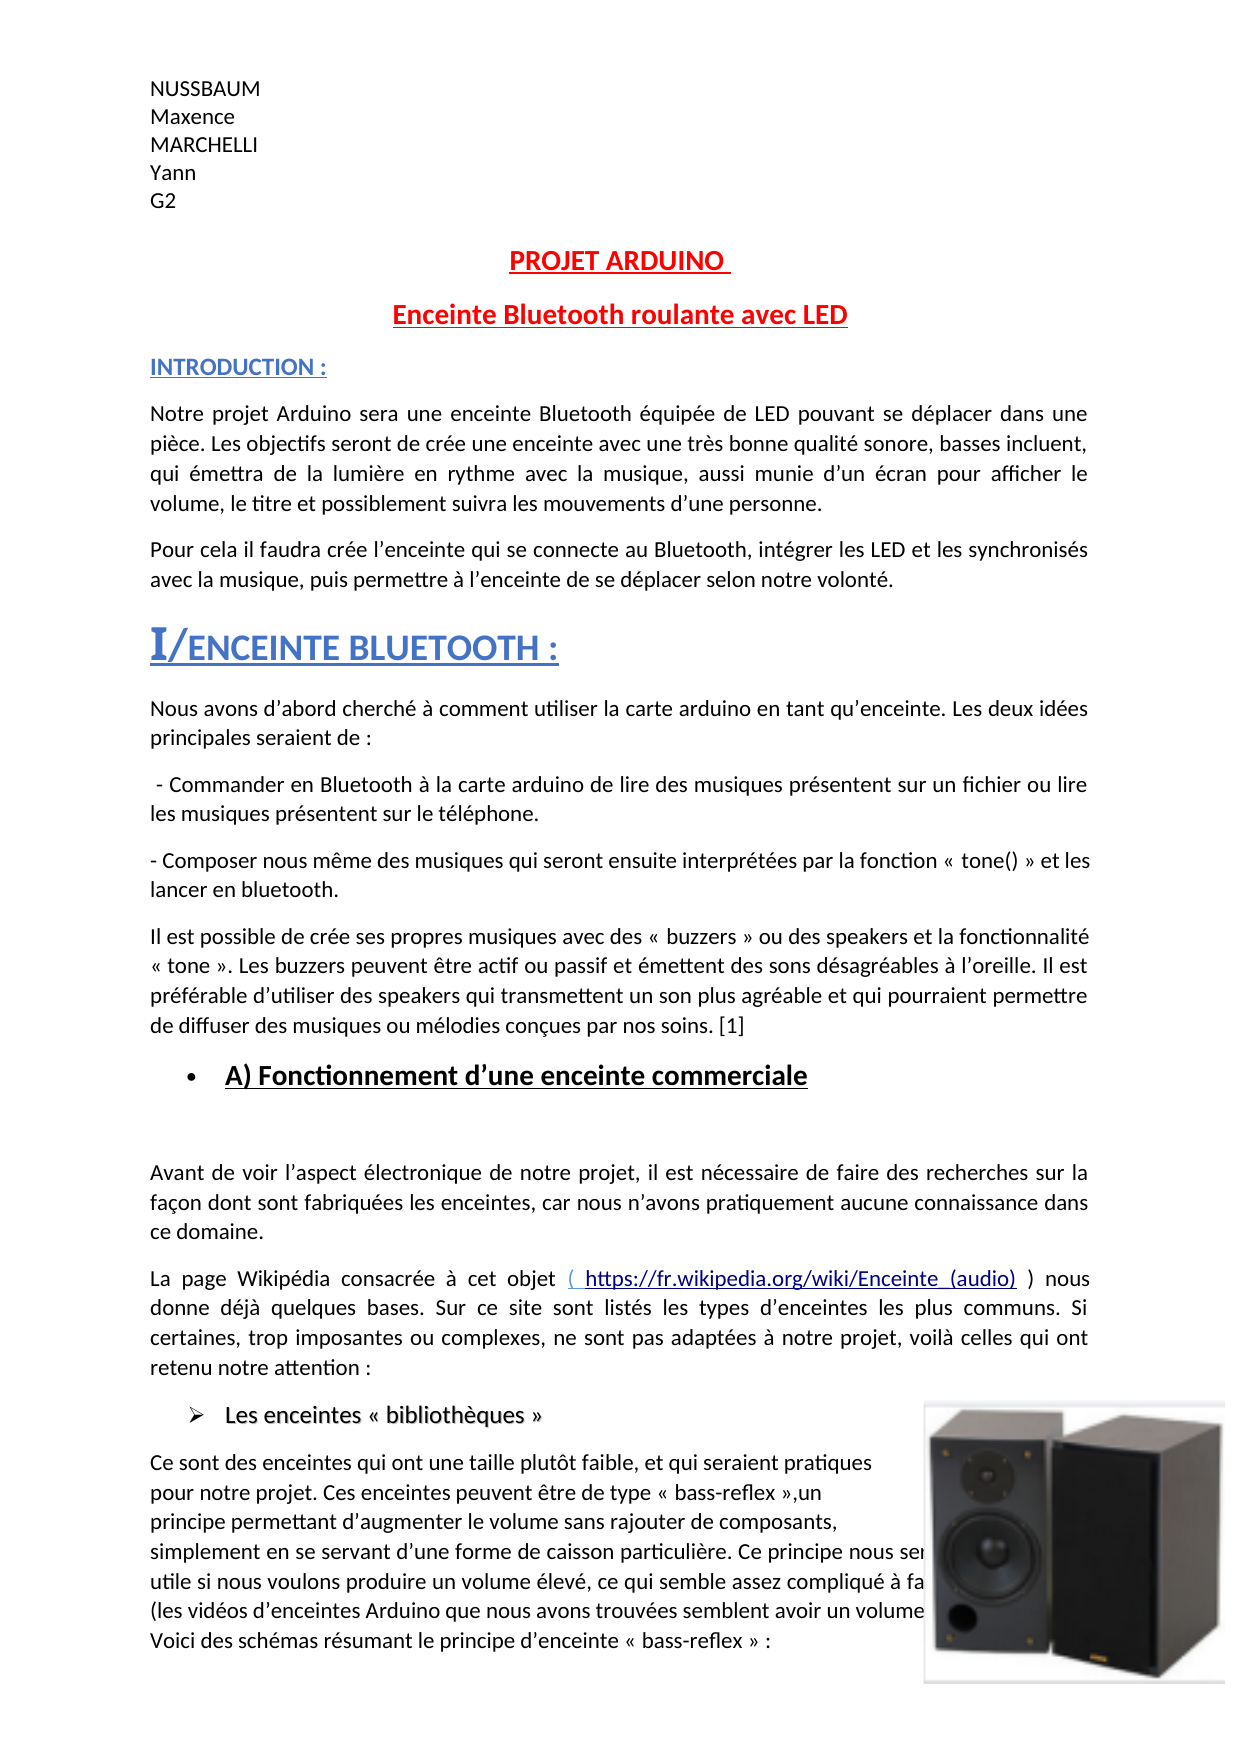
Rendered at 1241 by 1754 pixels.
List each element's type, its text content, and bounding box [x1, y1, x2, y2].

text Avant de voir l’aspect électronique de notre projet, il est nécessaire de faire des recherches sur la façon dont sont fabriquées les enceintes, car nous n’avons pratiquement aucune connaissance dans ce domaine. [150, 1158, 1090, 1245]
text - Composer nous même des musiques qui seront ensuite interprétées par la fonction « tone() » et les lancer en bluetooth. [150, 846, 1090, 903]
text - Commander en Bluetooth à la carte arduino de lire des musiques présentent sur un fichier ou lire les musiques présentent sur le téléphone. [150, 770, 1090, 827]
text Enceinte Bluetooth roulante avec LED [150, 296, 1090, 332]
text Ce sont des enceintes qui ont une taille plutôt faible, et qui seraient pratiques [150, 1448, 923, 1476]
text I/ENCEINTE BLUETOOTH : [150, 611, 1090, 673]
list Les enceintes « bibliothèques » [187, 1399, 1090, 1430]
text principe permettant d’augmenter le volume sans rajouter de composants, [150, 1507, 923, 1536]
text Pour cela il faudra crée l’enceinte qui se connecte au Bluetooth, intégrer les LED et les synchronisés avec la musique, puis permettre à l’enceinte de se déplacer selon notre volonté. [150, 535, 1090, 593]
text Il est possible de crée ses propres musiques avec des « buzzers » ou des speakers et la fonctionnalité « tone ». Les buzzers peuvent être actif ou passif et émettent des sons désagréables à l’oreille. Il est préférable d’utiliser des speakers qui transmettent un son plus agréable et qui pourraient permettre de diffuser des musiques ou mélodies conçues par nos soins. [1] [150, 922, 1090, 1039]
text Voici des schémas résumant le principe d’enceinte « bass-reflex » : [150, 1626, 923, 1654]
text PROJET ARDUINO [150, 242, 1090, 277]
text La page Wikipédia consacrée à cet objet ( https://fr.wikipedia.org/wiki/Enceinte_(audio) ) nous donne déjà quelques bases. Sur ce site sont listés les types d’enceintes les plus communs. Si certaines, trop imposantes ou complexes, ne sont pas adaptées à notre projet, voilà celles qui ont retenu notre attention : [150, 1264, 1090, 1381]
text pour notre projet. Ces enceintes peuvent être de type « bass-reflex »,un [150, 1478, 923, 1506]
text Notre projet Arduino sera une enceinte Bluetooth équipée de LED pouvant se déplacer dans une pièce. Les objectifs seront de crée une enceinte avec une très bonne qualité sonore, basses incluent, qui émettra de la lumière en rythme avec la musique, aussi munie d’un écran pour afficher le volume, le titre et possiblement suivra les mouvements d’une personne. [150, 399, 1090, 517]
text INTRODUCTION : [150, 351, 1090, 381]
text simplement en se servant d’une forme de caisson particulière. Ce principe nous sera sans doute très utile si nous voulons produire un volume élevé, ce qui semble assez compliqué à faire avec l’Arduino (les vidéos d’enceintes Arduino que nous avons trouvées semblent avoir un volume plutôt faible). [150, 1537, 923, 1624]
list A) Fonctionnement d’une enceinte commerciale [187, 1057, 1090, 1093]
text Nous avons d’abord cherché à comment utiliser la carte arduino en tant qu’enceinte. Les deux idées principales seraient de : [150, 694, 1090, 751]
